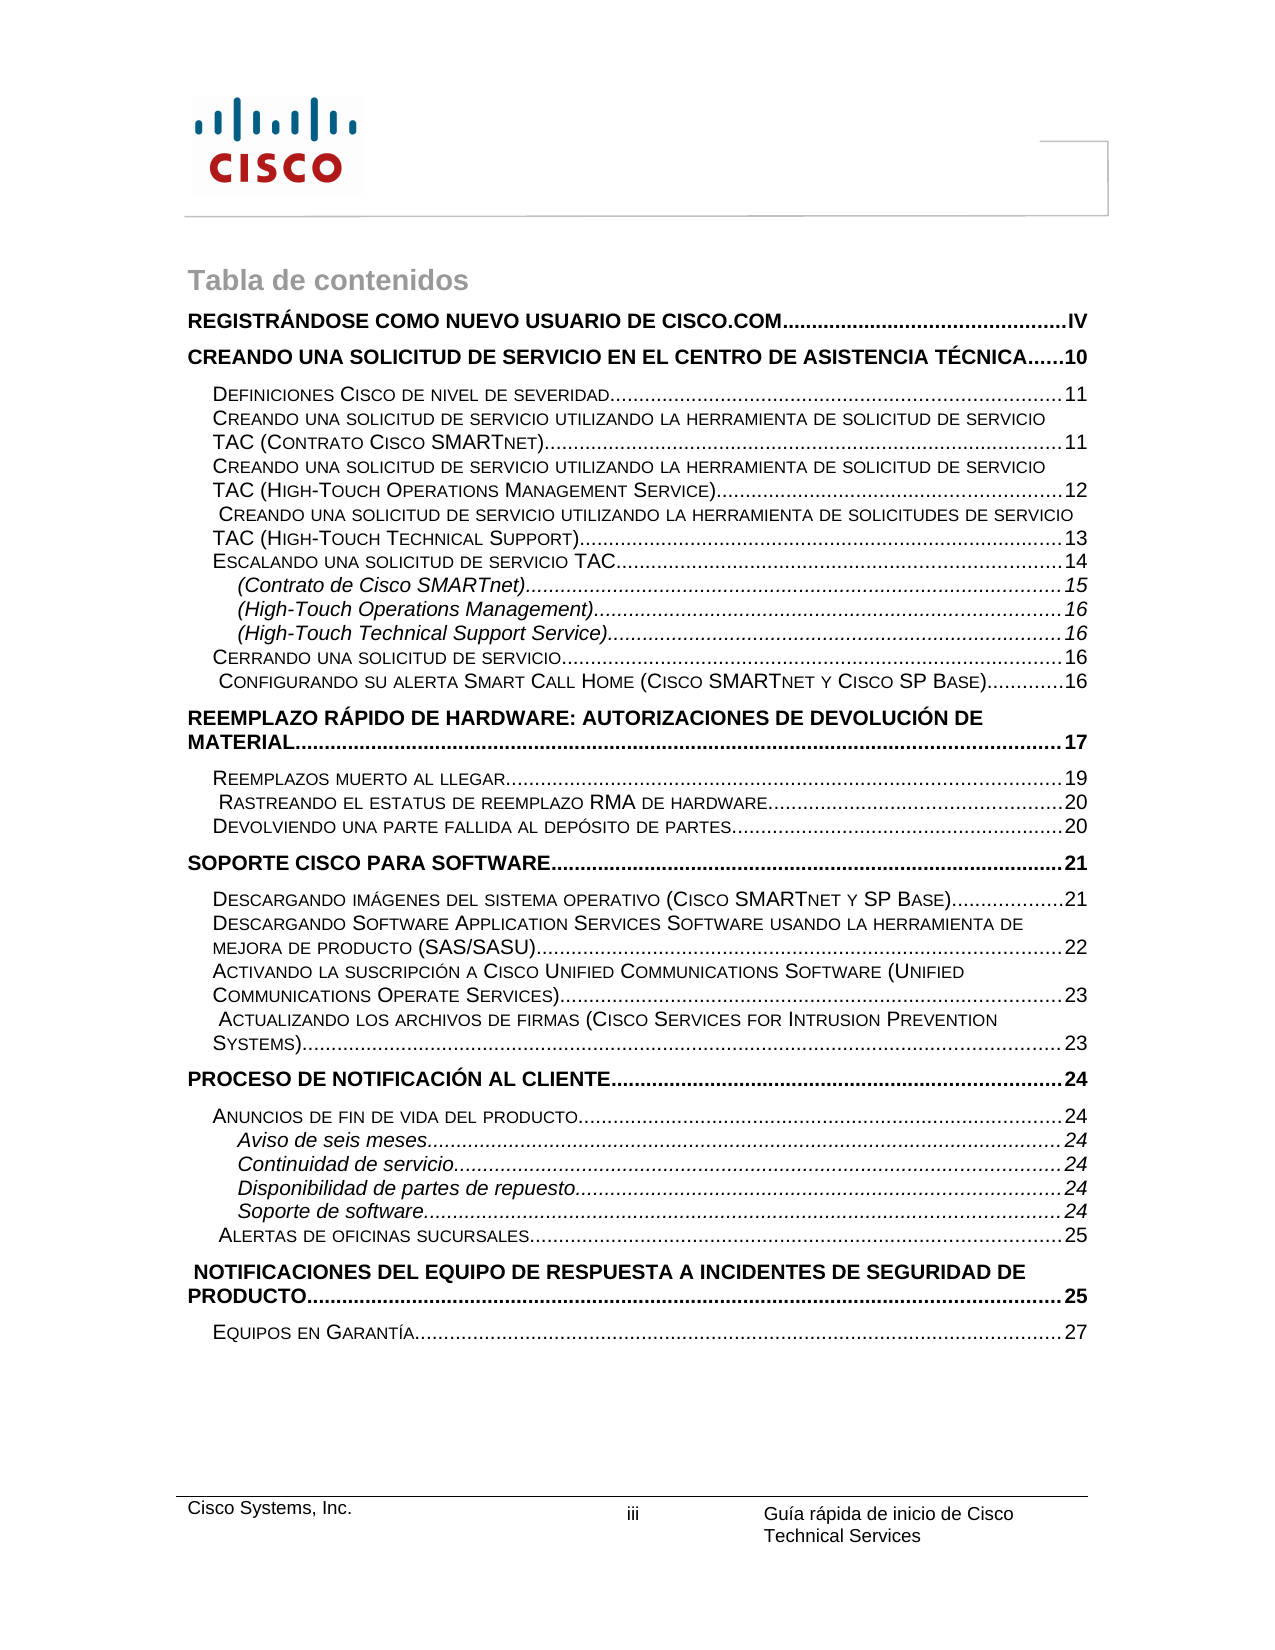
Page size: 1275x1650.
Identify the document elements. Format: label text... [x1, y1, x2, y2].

text Devolviendo una parte fallida al depósito de partes 20 [212, 814, 1087, 838]
text (Contrato de Cisco SMARTnet) 15 [237, 573, 1087, 597]
text Tabla de contenidos [187, 217, 1087, 296]
text Descargando imágenes del sistema operativo (Cisco SMARTnet y SP Base) 21 [212, 887, 1087, 911]
text Actualizando los archivos de firmas (Cisco Services for Intrusion Prevention Systems) 23 [212, 1007, 1087, 1054]
text Creando una solicitud de servicio en el Centro de Asistencia Técnica 10 [187, 345, 1087, 369]
text Anuncios de fin de vida del producto 24 [212, 1103, 1087, 1127]
text Cerrando una solicitud de servicio 16 [212, 645, 1087, 669]
text Escalando una solicitud de servicio TAC 14 [212, 549, 1087, 573]
text Alertas de oficinas sucursales 25 [212, 1223, 1087, 1247]
text Activando la suscripción a Cisco Unified Communications Software (Unified Communications Operate Services) 23 [212, 959, 1087, 1007]
text Rastreando el estatus de reemplazo RMA de hardware 20 [212, 790, 1087, 814]
text Registrándose como nuevo usuario de Cisco.com iv [187, 309, 1087, 333]
picture [192, 96, 364, 195]
text Reemplazo rápido de hardware: Autorizaciones de devolución de material 17 [187, 706, 1087, 753]
text (High-Touch Operations Management) 16 [237, 597, 1087, 621]
text Creando una solicitud de servicio utilizando la herramienta de solicitudes de servicio TAC (High-Touch Technical Support) 13 [212, 501, 1087, 549]
text Creando una solicitud de servicio utilizando la herramienta de solicitud de servicio TAC (Contrato Cisco SMARTnet) 11 [212, 406, 1087, 453]
text Proceso de notificación al cliente 24 [187, 1067, 1087, 1091]
text Continuidad de servicio 24 [237, 1151, 1087, 1175]
text Descargando Software Application Services Software usando la herramienta de mejora de producto (SAS/SASU) 22 [212, 911, 1087, 959]
text (High-Touch Technical Support Service) 16 [237, 621, 1087, 645]
text Creando una solicitud de servicio utilizando la herramienta de solicitud de servicio TAC (High-Touch Operations Management Service) 12 [212, 453, 1087, 501]
text Soporte de software 24 [237, 1199, 1087, 1223]
text Definiciones Cisco de nivel de severidad 11 [212, 382, 1087, 406]
text Soporte Cisco para software 21 [187, 850, 1087, 874]
text Reemplazos muerto al llegar 19 [212, 766, 1087, 790]
text Aviso de seis meses 24 [237, 1127, 1087, 1151]
text [187, 150, 1087, 215]
text Equipos en Garantía 27 [212, 1320, 1087, 1344]
text Configurando su alerta Smart Call Home (Cisco SMARTnet y Cisco SP Base) 16 [212, 669, 1087, 693]
text Disponibilidad de partes de repuesto 24 [237, 1175, 1087, 1199]
text Notificaciones del equipo de respuesta a incidentes de seguridad de producto 25 [187, 1260, 1087, 1308]
